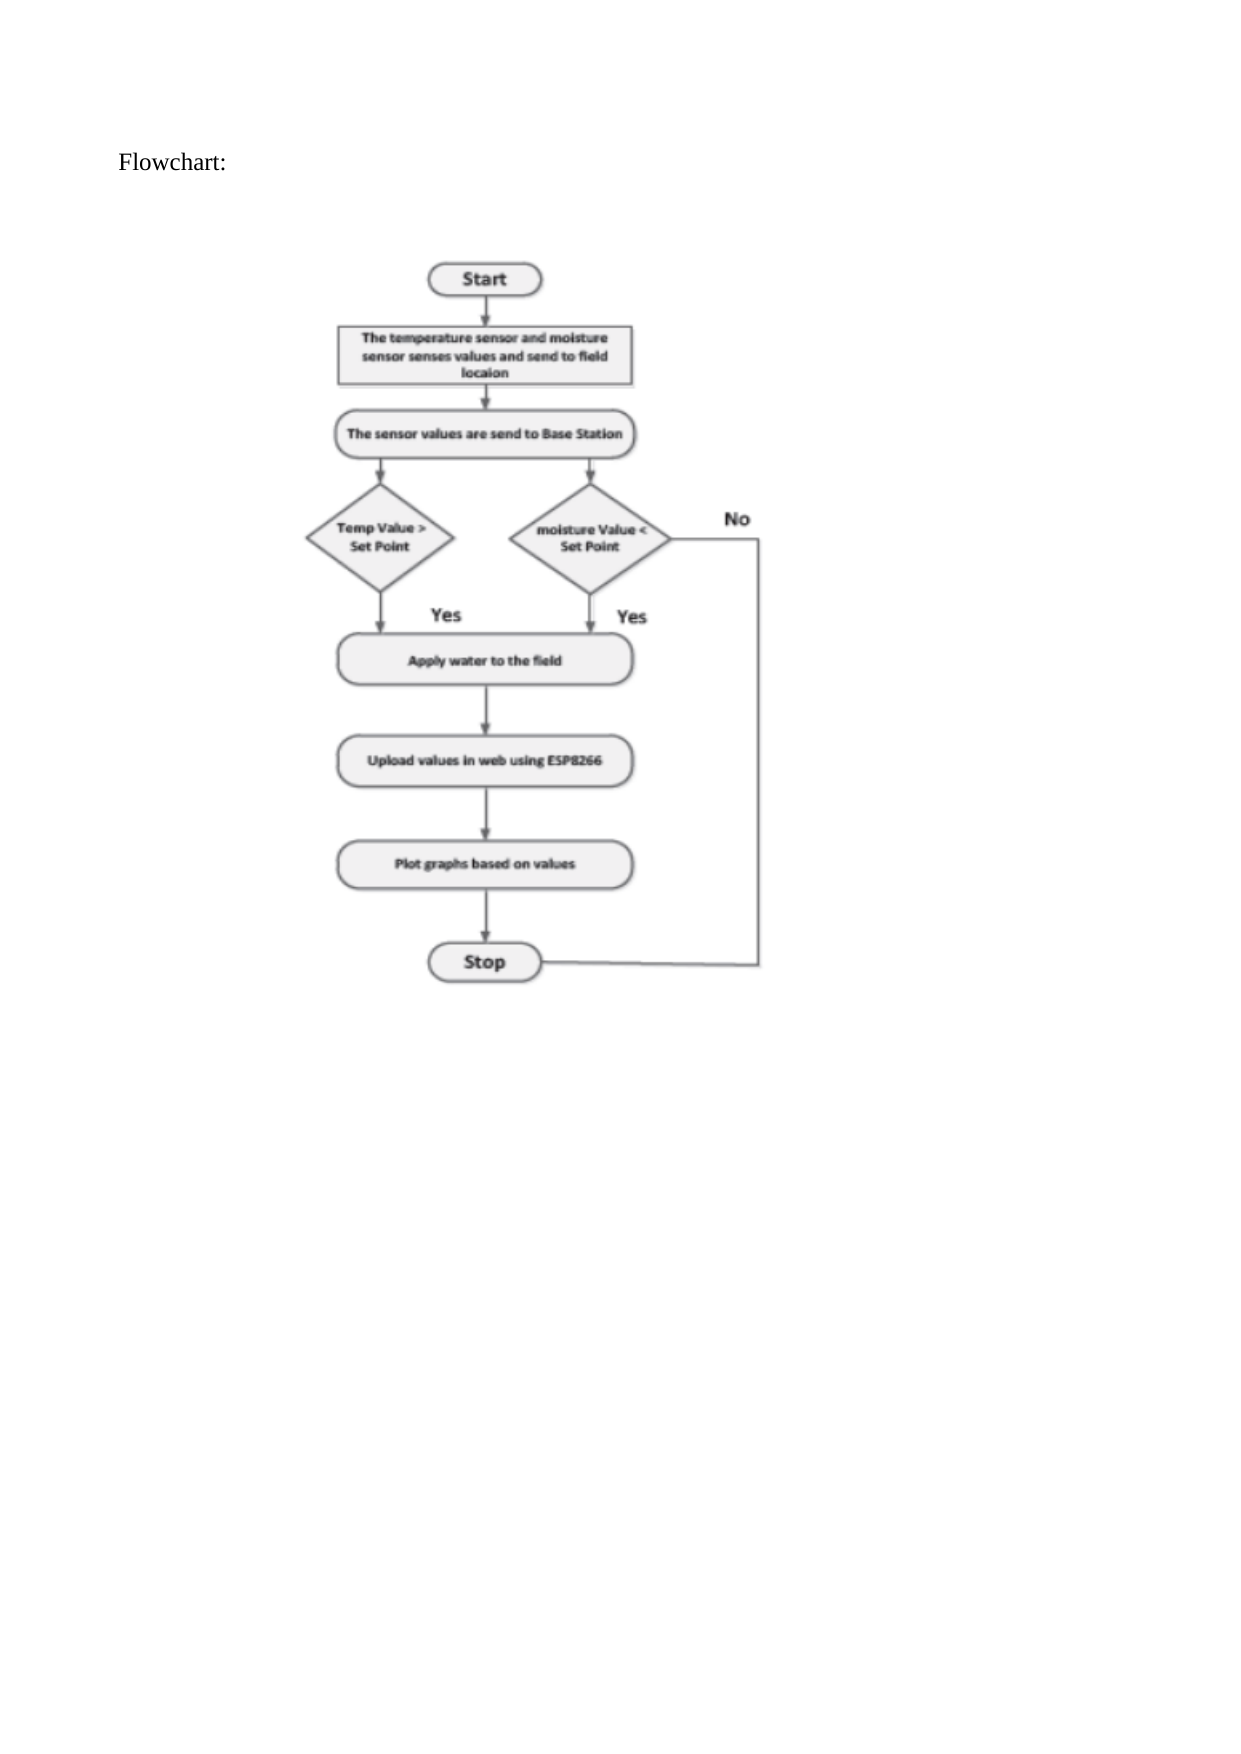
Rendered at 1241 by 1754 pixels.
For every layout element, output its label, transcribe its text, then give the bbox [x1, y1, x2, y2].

picture [200, 248, 883, 996]
text Flowchart: [118, 147, 1122, 176]
